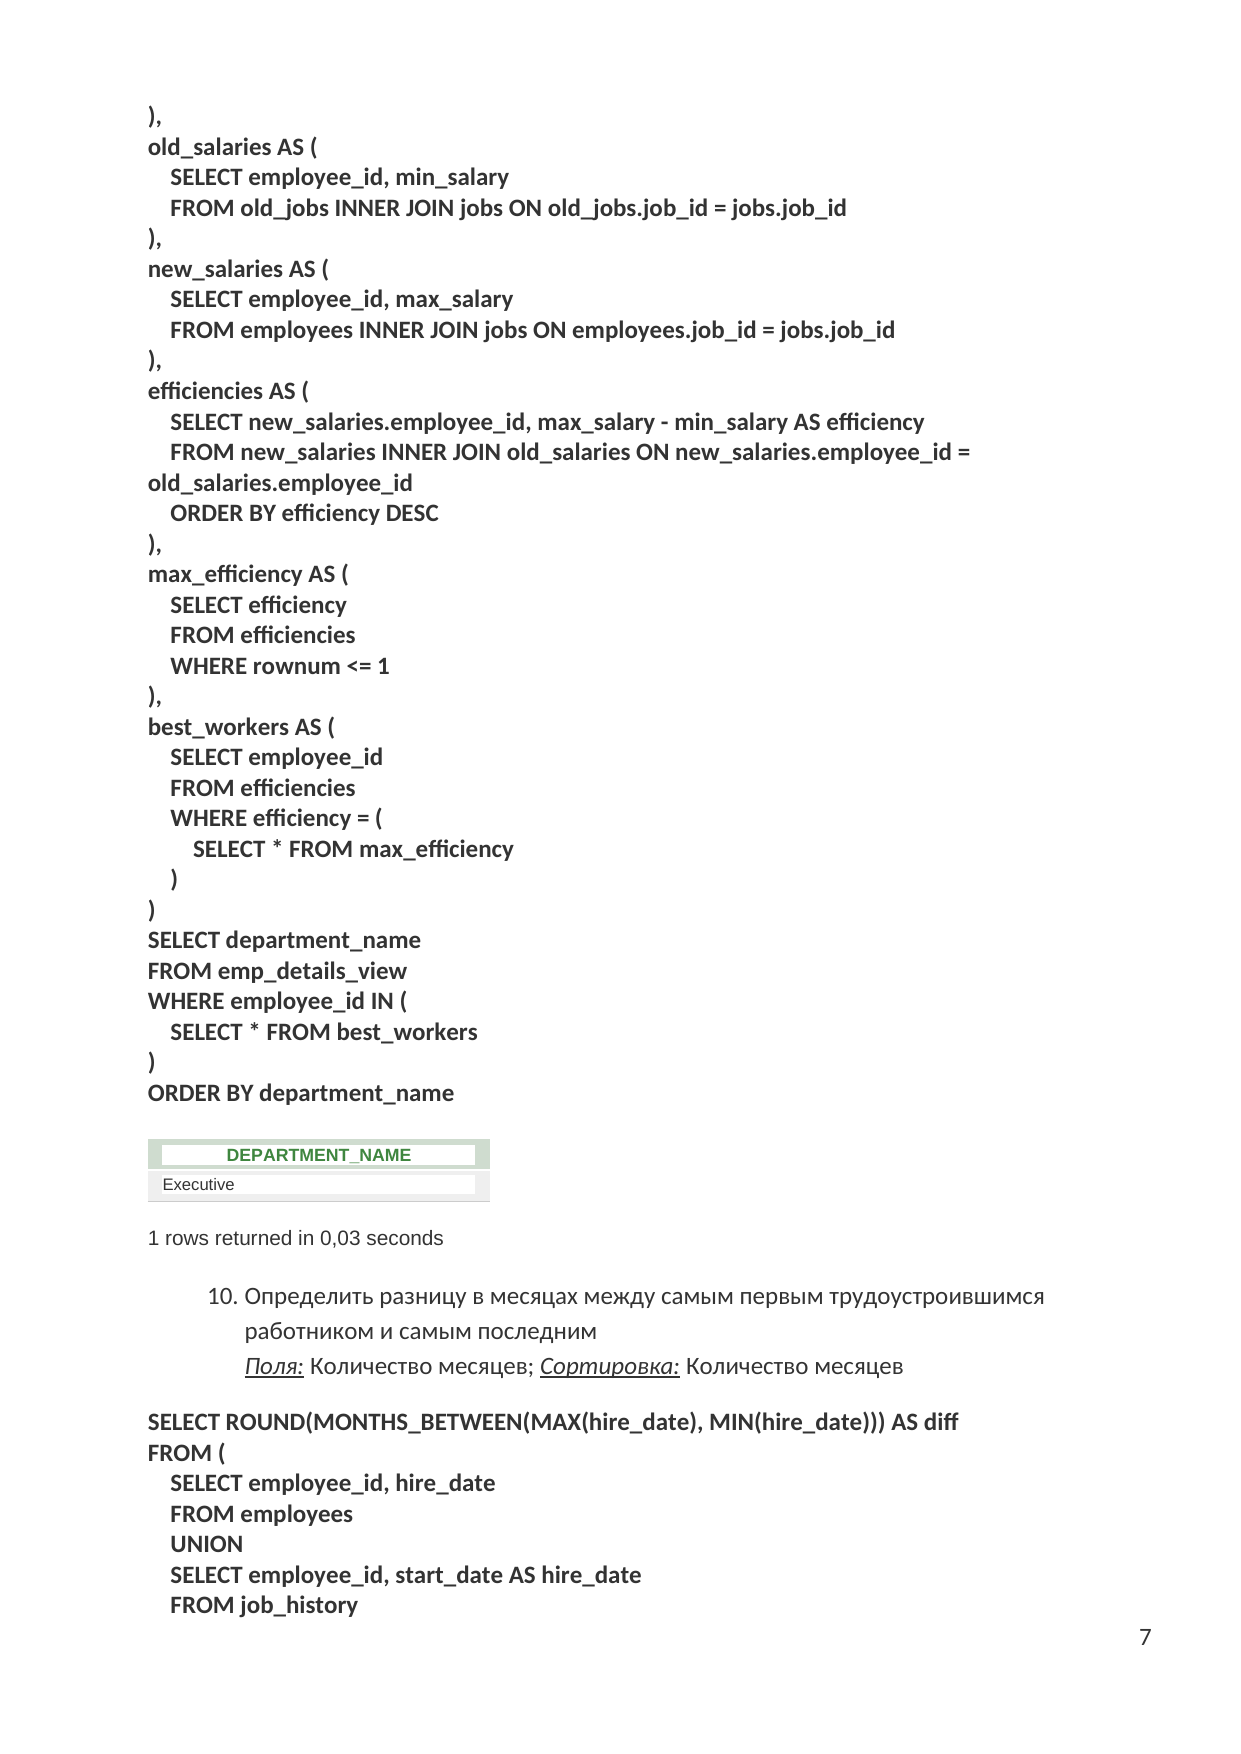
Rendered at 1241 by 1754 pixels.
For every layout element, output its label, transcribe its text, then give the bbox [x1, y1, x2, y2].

text FROM new_salaries INNER JOIN old_salaries ON new_salaries.employee_id = old_salaries.employee_id [148, 436, 1152, 497]
text FROM efficiencies [148, 772, 1152, 802]
text WHERE efficiency = ( [148, 802, 1152, 833]
text FROM old_jobs INNER JOIN jobs ON old_jobs.job_id = jobs.job_id [148, 192, 1152, 222]
text ), [148, 100, 1152, 131]
text ) [148, 1047, 1152, 1077]
text SELECT new_salaries.employee_id, max_salary - min_salary AS efficiency [148, 406, 1152, 436]
text max_efficiency AS ( [148, 558, 1152, 589]
text ), [148, 528, 1152, 558]
text ), [148, 344, 1152, 375]
text FROM job_history [148, 1589, 1152, 1620]
text FROM employees INNER JOIN jobs ON employees.job_id = jobs.job_id [148, 314, 1152, 344]
text SELECT employee_id, start_date AS hire_date [148, 1559, 1152, 1589]
text SELECT * FROM best_workers [148, 1016, 1152, 1047]
list Определить разницу в месяцах между самым первым трудоустроившимся работником и самым последним Поля: Количество месяцев; Сортировка: Количество месяцев [207, 1280, 1152, 1381]
text WHERE employee_id IN ( [148, 986, 1152, 1016]
text best_workers AS ( [148, 711, 1152, 741]
text ORDER BY department_name [148, 1077, 1152, 1108]
text SELECT department_name [148, 924, 1152, 955]
text SELECT employee_id, min_salary [148, 161, 1152, 192]
text efficiencies AS ( [148, 375, 1152, 406]
table_header DEPARTMENT_NAME [148, 1139, 490, 1169]
text ) [148, 894, 1152, 924]
text new_salaries AS ( [148, 253, 1152, 283]
text FROM employees [148, 1498, 1152, 1528]
text FROM ( [148, 1437, 1152, 1467]
table_cell Executive [148, 1171, 490, 1201]
text ORDER BY efficiency DESC [148, 497, 1152, 528]
text FROM efficiencies [148, 619, 1152, 650]
text FROM emp_details_view [148, 955, 1152, 986]
text ), [148, 680, 1152, 711]
text WHERE rownum <= 1 [148, 650, 1152, 680]
text SELECT employee_id, max_salary [148, 283, 1152, 314]
text SELECT employee_id, hire_date [148, 1467, 1152, 1498]
text UNION [148, 1528, 1152, 1559]
text ) [148, 863, 1152, 894]
text old_salaries AS ( [148, 131, 1152, 161]
text SELECT * FROM max_efficiency [148, 833, 1152, 863]
text SELECT efficiency [148, 589, 1152, 619]
text SELECT ROUND(MONTHS_BETWEEN(MAX(hire_date), MIN(hire_date))) AS diff [148, 1406, 1152, 1437]
text SELECT employee_id [148, 741, 1152, 772]
text ), [148, 222, 1152, 253]
